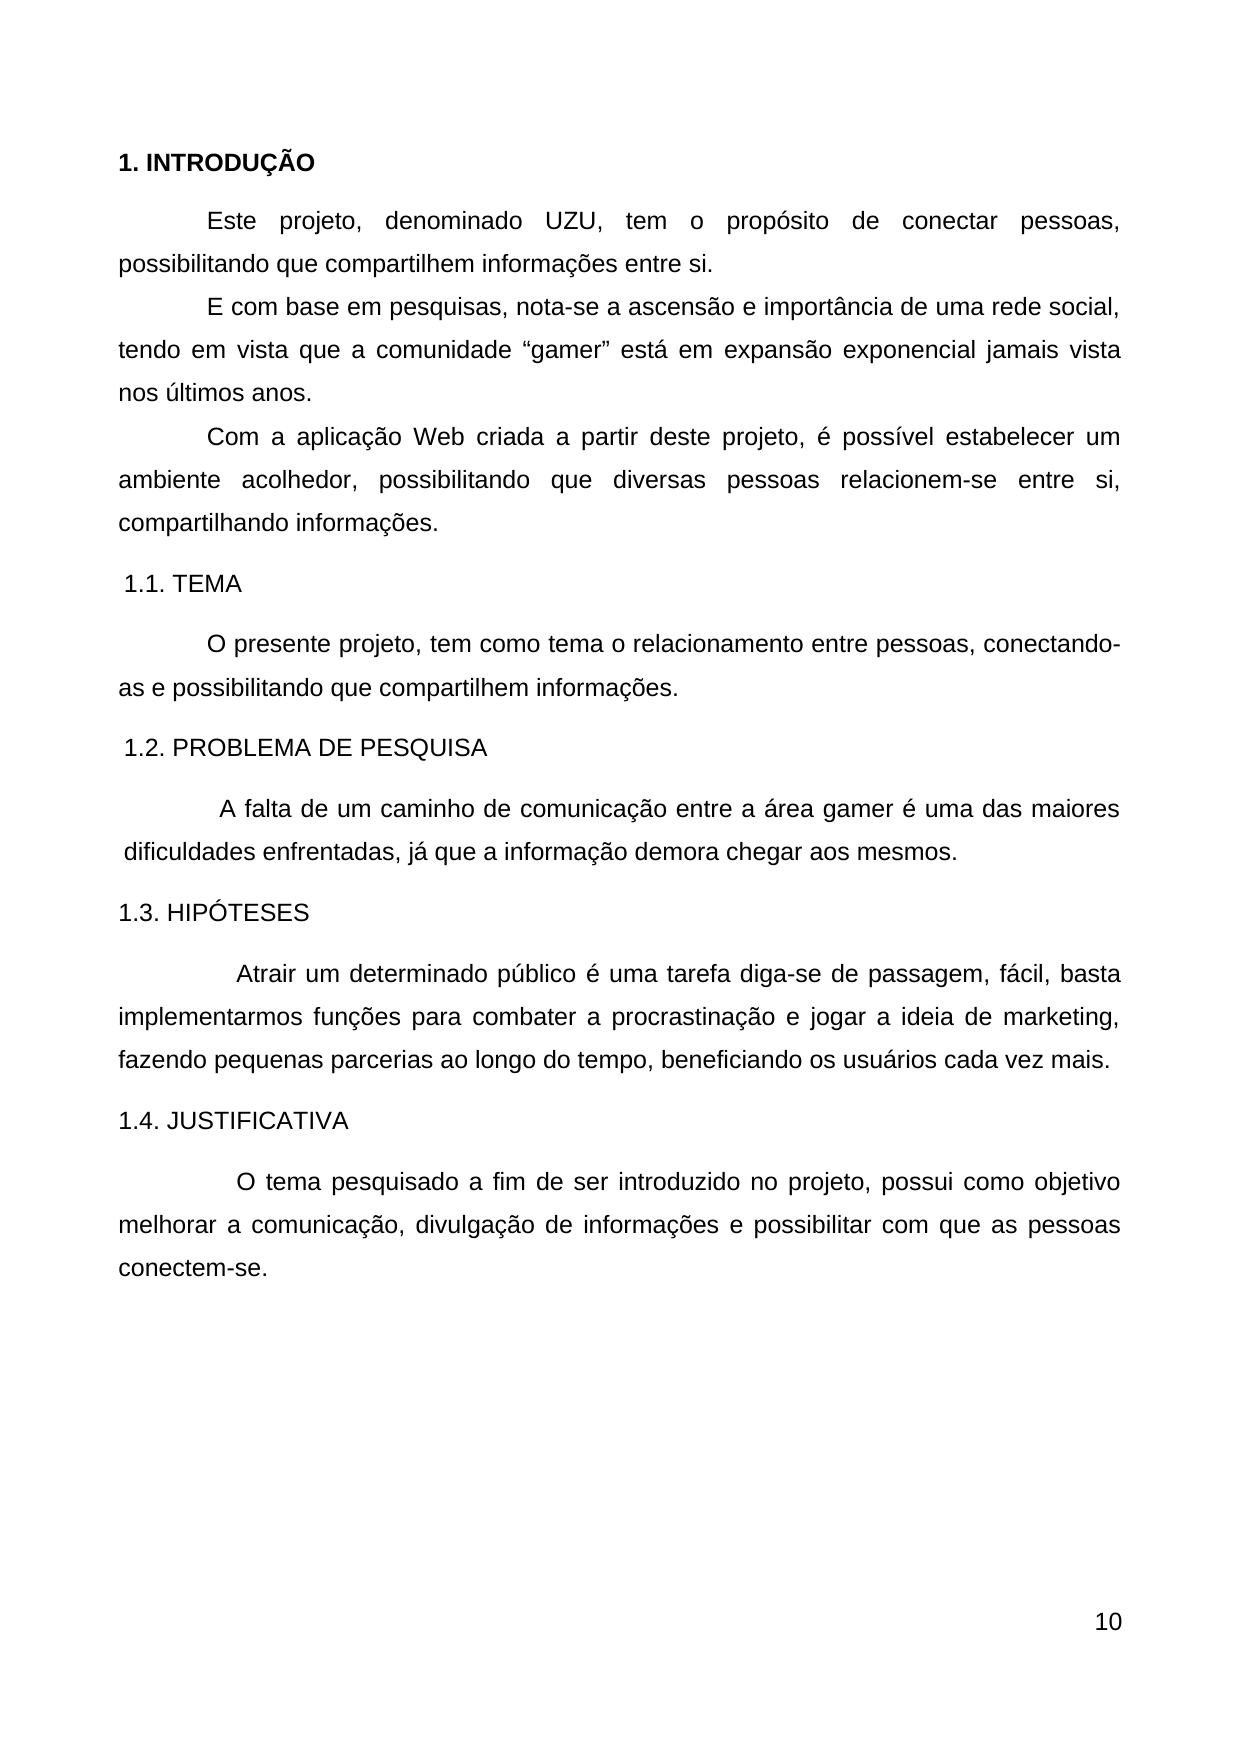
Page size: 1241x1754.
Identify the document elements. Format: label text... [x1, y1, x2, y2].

subtitle 1.2. PROBLEMA DE PESQUISA [124, 733, 1122, 762]
text Este projeto, denominado UZU, tem o propósito de conectar pessoas, possibilitando que compartilhem informações entre si. [118, 206, 1122, 278]
subtitle 1.4. JUSTIFICATIVA [118, 1106, 1122, 1135]
text E com base em pesquisas, nota-se a ascensão e importância de uma rede social, tendo em vista que a comunidade “gamer” está em expansão exponencial jamais vista nos últimos anos. [118, 292, 1122, 407]
subtitle 1. INTRODUÇÃO [118, 148, 1122, 176]
text A falta de um caminho de comunicação entre a área gamer é uma das maiores dificuldades enfrentadas, já que a informação demora chegar aos mesmos. [124, 794, 1122, 866]
text Atrair um determinado público é uma tarefa diga-se de passagem, fácil, basta implementarmos funções para combater a procrastinação e jogar a ideia de marketing, fazendo pequenas parcerias ao longo do tempo, beneficiando os usuários cada vez mais. [118, 959, 1122, 1074]
subtitle 1.1. TEMA [124, 568, 1122, 597]
text O presente projeto, tem como tema o relacionamento entre pessoas, conectando-as e possibilitando que compartilhem informações. [118, 629, 1122, 701]
text Com a aplicação Web criada a partir deste projeto, é possível estabelecer um ambiente acolhedor, possibilitando que diversas pessoas relacionem-se entre si, compartilhando informações. [118, 421, 1122, 536]
text O tema pesquisado a fim de ser introduzido no projeto, possui como objetivo melhorar a comunicação, divulgação de informações e possibilitar com que as pessoas conectem-se. [118, 1167, 1122, 1282]
subtitle 1.3. HIPÓTESES [118, 898, 1122, 927]
